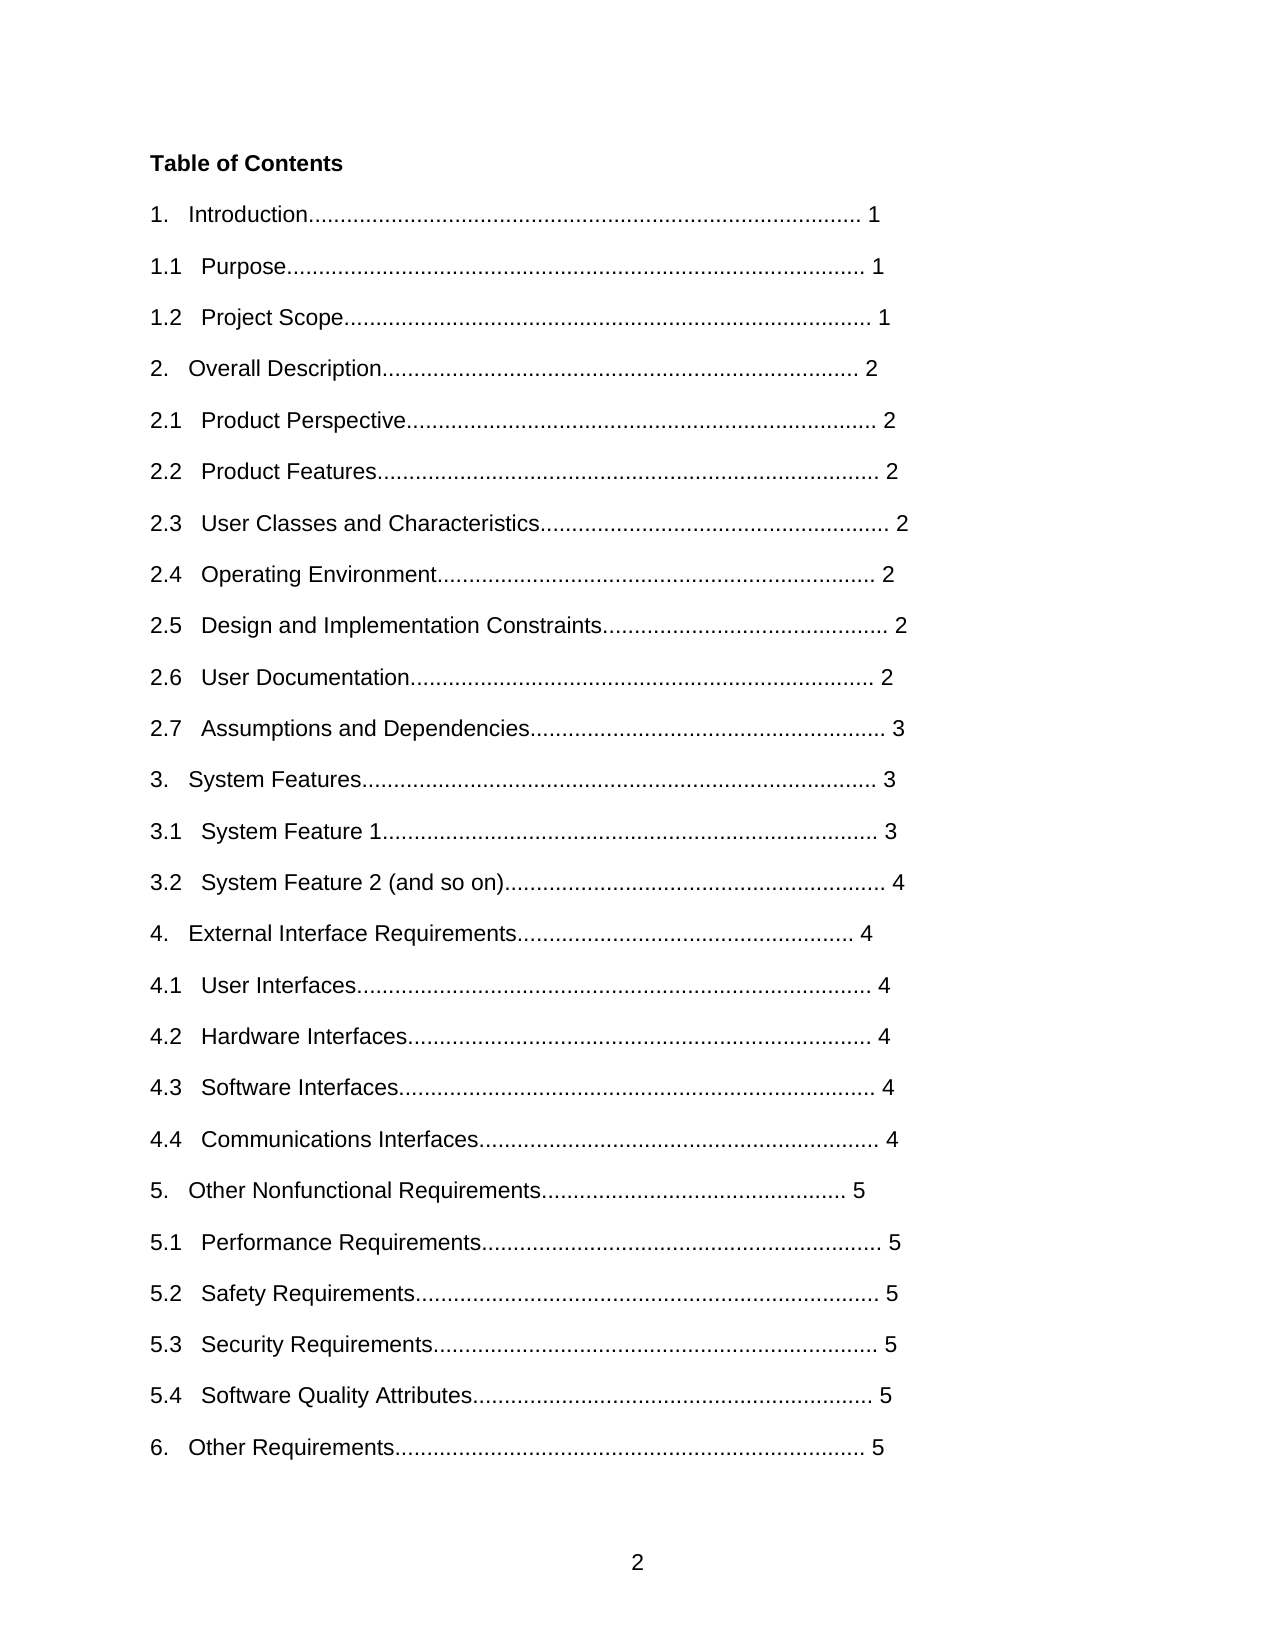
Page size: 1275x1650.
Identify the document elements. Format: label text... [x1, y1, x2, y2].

text 4.1 User Interfaces................................................................................. 4 [150, 972, 1125, 998]
text 3.2 System Feature 2 (and so on)............................................................ 4 [150, 869, 1125, 895]
text 2.4 Operating Environment..................................................................... 2 [150, 561, 1125, 587]
text 4.4 Communications Interfaces............................................................... 4 [150, 1126, 1125, 1152]
text 2.3 User Classes and Characteristics....................................................... 2 [150, 509, 1125, 536]
text 3.1 System Feature 1.............................................................................. 3 [150, 818, 1125, 844]
text 2.1 Product Perspective.......................................................................... 2 [150, 407, 1125, 433]
text 5.1 Performance Requirements............................................................... 5 [150, 1228, 1125, 1255]
text 5.3 Security Requirements...................................................................... 5 [150, 1331, 1125, 1357]
text 2.5 Design and Implementation Constraints............................................. 2 [150, 612, 1125, 638]
text 1.1 Purpose........................................................................................... 1 [150, 253, 1125, 279]
text 2. Overall Description........................................................................... 2 [150, 355, 1125, 382]
text Table of Contents [150, 150, 1125, 176]
text 5. Other Nonfunctional Requirements................................................ 5 [150, 1177, 1125, 1203]
text 2.7 Assumptions and Dependencies........................................................ 3 [150, 715, 1125, 741]
text 2.2 Product Features............................................................................... 2 [150, 458, 1125, 484]
text 3. System Features................................................................................. 3 [150, 766, 1125, 793]
text 5.2 Safety Requirements......................................................................... 5 [150, 1280, 1125, 1306]
text 4. External Interface Requirements..................................................... 4 [150, 920, 1125, 947]
text 1.2 Project Scope................................................................................... 1 [150, 304, 1125, 330]
text 4.3 Software Interfaces........................................................................... 4 [150, 1074, 1125, 1101]
text 2.6 User Documentation......................................................................... 2 [150, 663, 1125, 690]
text 4.2 Hardware Interfaces......................................................................... 4 [150, 1023, 1125, 1049]
text 5.4 Software Quality Attributes............................................................... 5 [150, 1382, 1125, 1409]
text 1. Introduction....................................................................................... 1 [150, 201, 1125, 228]
text 6. Other Requirements.......................................................................... 5 [150, 1434, 1125, 1460]
